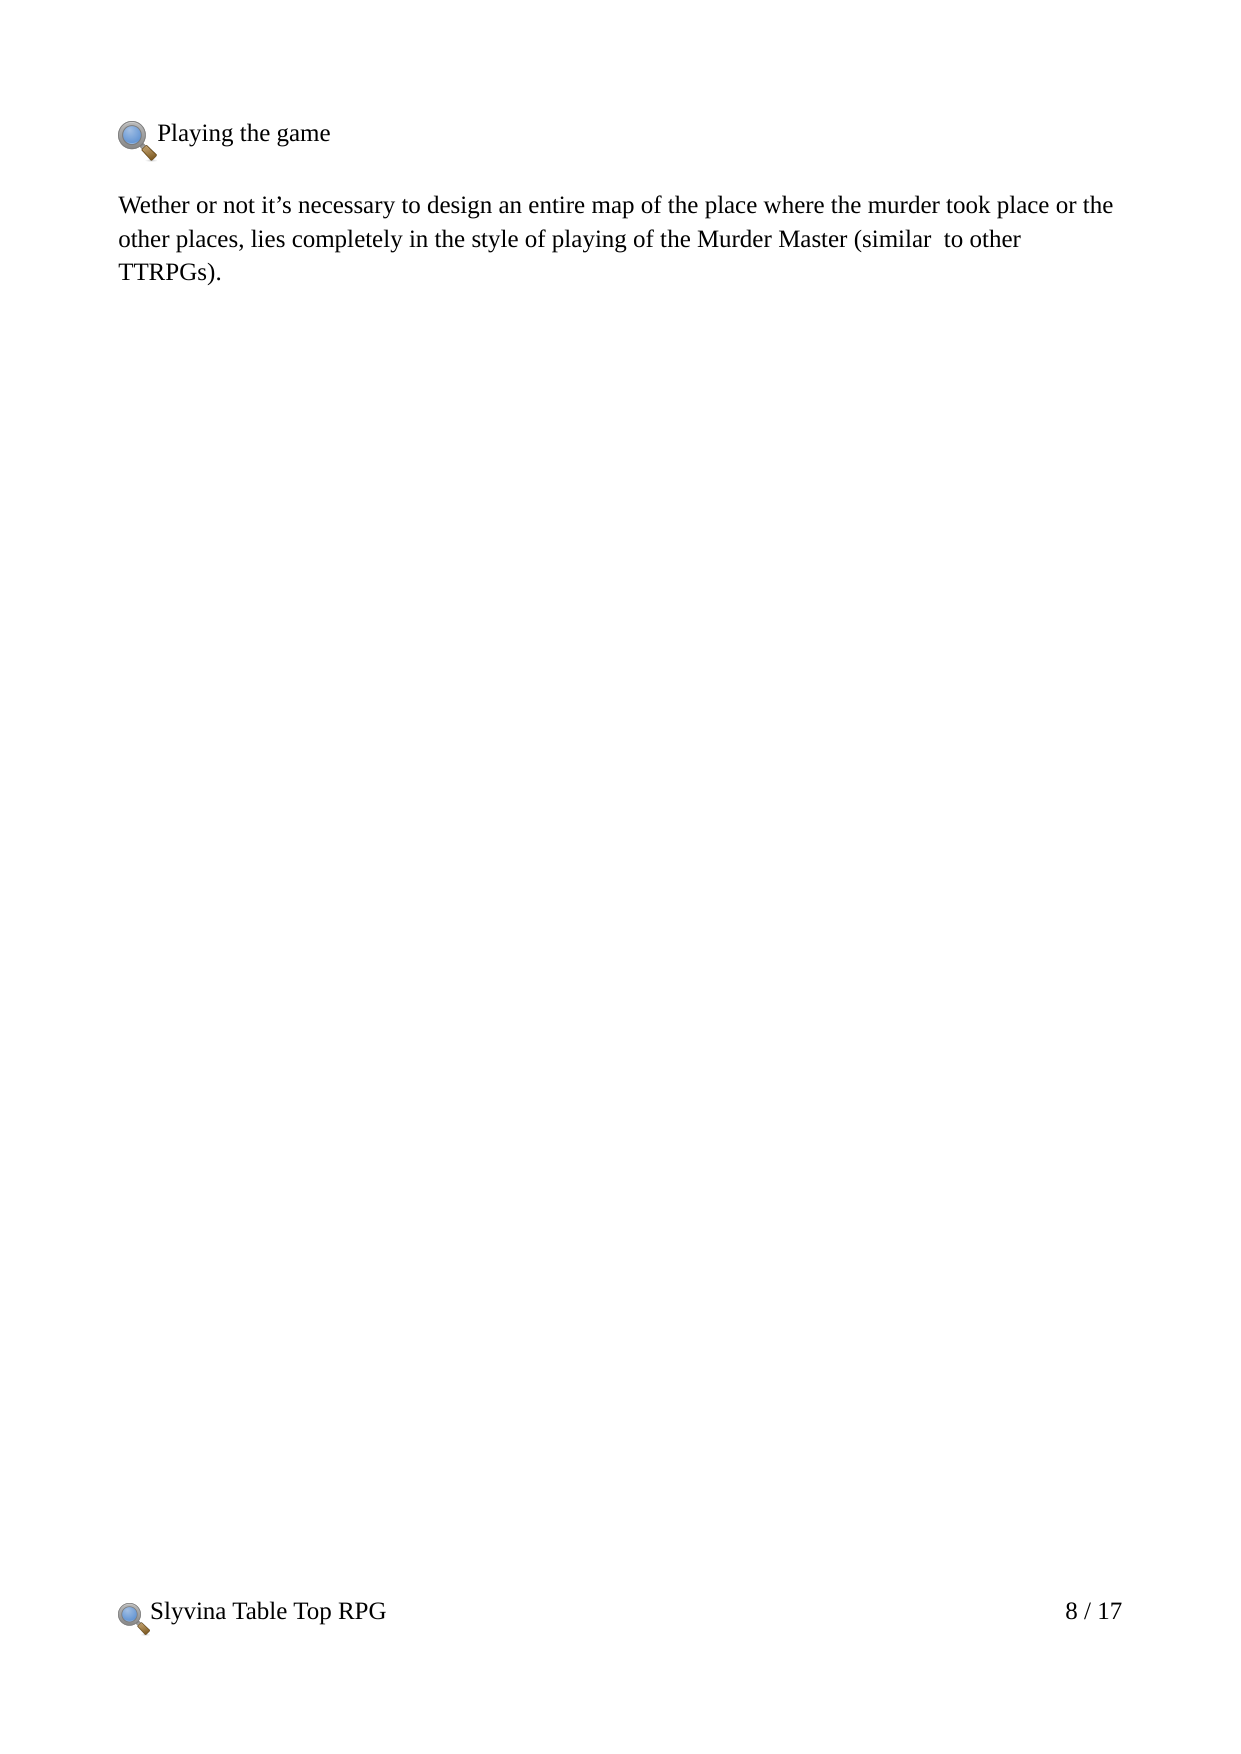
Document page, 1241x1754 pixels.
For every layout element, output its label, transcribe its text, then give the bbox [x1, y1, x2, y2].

picture [118, 121, 158, 162]
text Wether or not it’s necessary to design an entire map of the place where the murder took place or the other places, lies completely in the style of playing of the Murder Master (similar to other TTRPGs). [118, 191, 1122, 285]
picture [118, 1603, 150, 1636]
